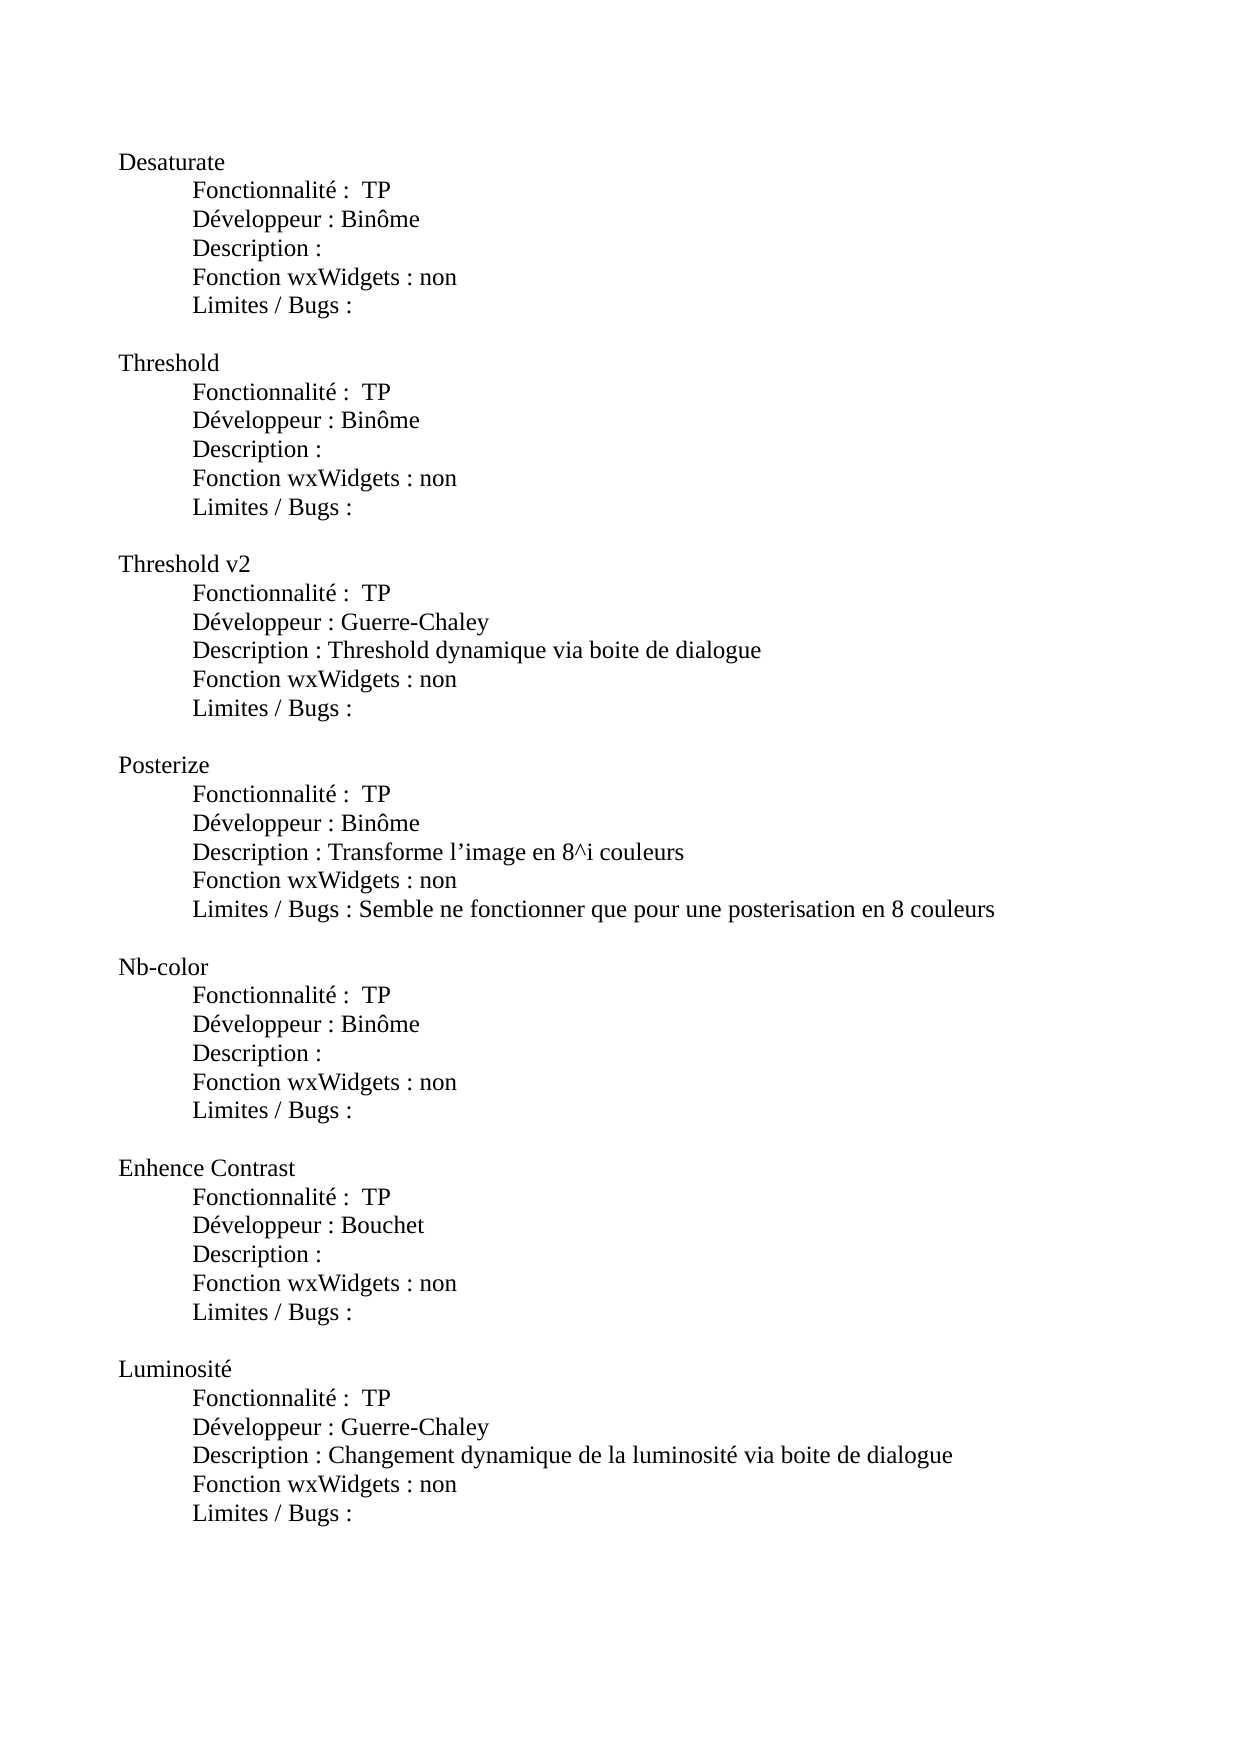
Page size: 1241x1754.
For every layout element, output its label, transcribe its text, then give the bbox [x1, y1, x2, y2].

text Fonction wxWidgets : non [118, 1469, 1122, 1498]
text Fonction wxWidgets : non [118, 262, 1122, 291]
text Enhence Contrast [118, 1153, 1122, 1182]
text Fonction wxWidgets : non [118, 1067, 1122, 1096]
text Fonction wxWidgets : non [118, 866, 1122, 894]
text Fonctionnalité : TP [118, 1383, 1122, 1412]
text Description : [118, 1239, 1122, 1268]
text Limites / Bugs : Semble ne fonctionner que pour une posterisation en 8 couleurs [118, 894, 1122, 923]
text Développeur : Binôme [118, 406, 1122, 434]
text Limites / Bugs : [118, 492, 1122, 521]
text Développeur : Guerre-Chaley [118, 607, 1122, 636]
text Desaturate [118, 147, 1122, 176]
text Développeur : Binôme [118, 204, 1122, 233]
text Description : [118, 1038, 1122, 1067]
text Luminosité [118, 1354, 1122, 1383]
text Description : [118, 233, 1122, 262]
text Fonction wxWidgets : non [118, 1268, 1122, 1297]
text Limites / Bugs : [118, 291, 1122, 319]
text Threshold v2 [118, 549, 1122, 578]
text Développeur : Binôme [118, 808, 1122, 837]
text Fonctionnalité : TP [118, 1182, 1122, 1211]
text Posterize [118, 751, 1122, 779]
text Description : Threshold dynamique via boite de dialogue [118, 636, 1122, 664]
text Description : [118, 434, 1122, 463]
text Fonctionnalité : TP [118, 377, 1122, 406]
text Développeur : Bouchet [118, 1211, 1122, 1239]
text Fonction wxWidgets : non [118, 664, 1122, 693]
text Limites / Bugs : [118, 1498, 1122, 1527]
text Nb-color [118, 952, 1122, 981]
text Fonctionnalité : TP [118, 981, 1122, 1009]
text Limites / Bugs : [118, 1096, 1122, 1124]
text Fonctionnalité : TP [118, 779, 1122, 808]
text Fonctionnalité : TP [118, 578, 1122, 607]
text Développeur : Binôme [118, 1009, 1122, 1038]
text Fonctionnalité : TP [118, 176, 1122, 204]
text Threshold [118, 348, 1122, 377]
text Limites / Bugs : [118, 693, 1122, 722]
text Fonction wxWidgets : non [118, 463, 1122, 492]
text Description : Transforme l’image en 8^i couleurs [118, 837, 1122, 866]
text Description : Changement dynamique de la luminosité via boite de dialogue [118, 1441, 1122, 1469]
text Développeur : Guerre-Chaley [118, 1412, 1122, 1441]
text Limites / Bugs : [118, 1297, 1122, 1326]
